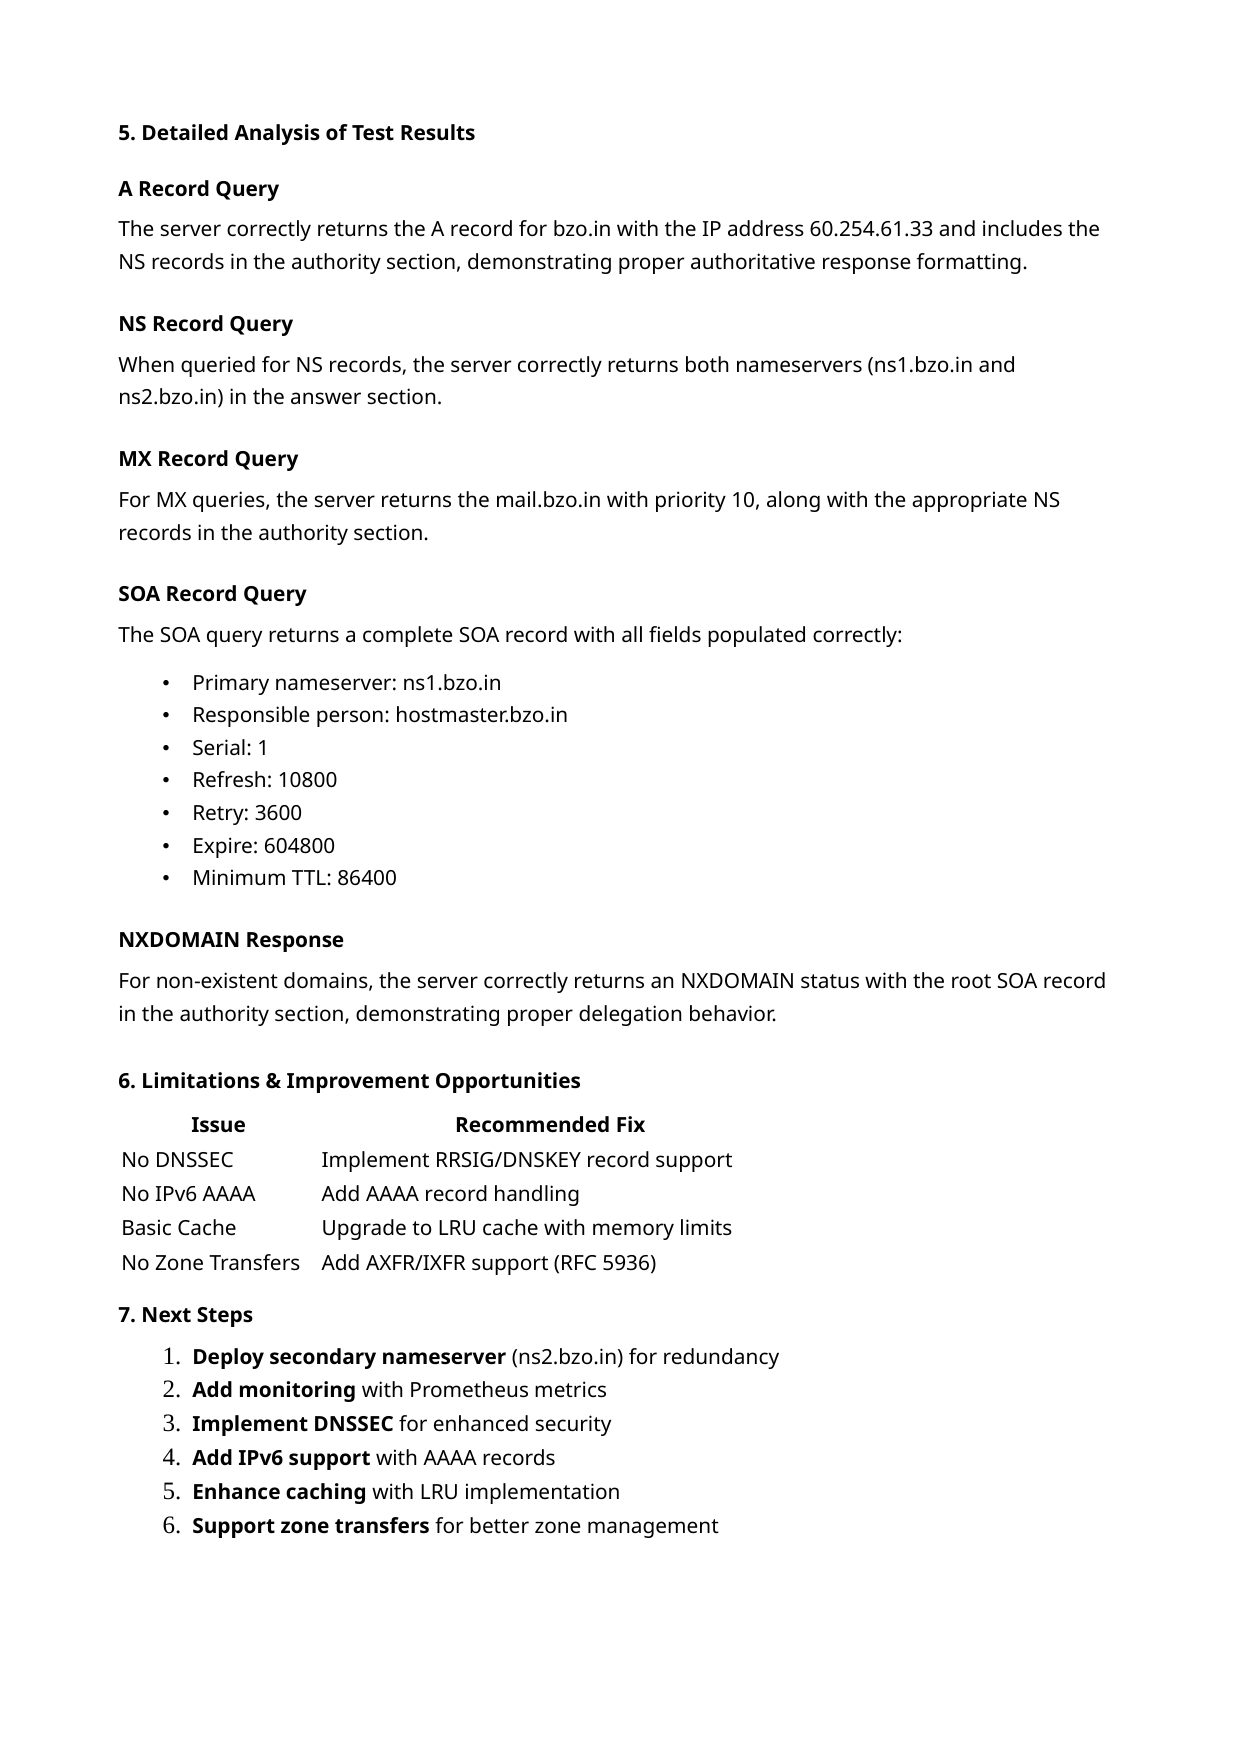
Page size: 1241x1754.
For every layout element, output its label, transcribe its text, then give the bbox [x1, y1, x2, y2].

text The SOA query returns a complete SOA record with all fields populated correctly: [118, 621, 1122, 649]
list Enhance caching with LRU implementation [162, 1476, 1122, 1506]
text For non-existent domains, the server correctly returns an NXDOMAIN status with the root SOA record in the authority section, demonstrating proper delegation behavior. [118, 966, 1122, 1027]
subtitle 7. Next Steps [118, 1300, 1122, 1328]
list Add monitoring with Prometheus metrics [162, 1374, 1122, 1404]
list Retry: 3600 [162, 798, 1122, 827]
text When queried for NS records, the server correctly returns both nameservers (ns1.bzo.in and ns2.bzo.in) in the answer section. [118, 350, 1122, 411]
subtitle NXDOMAIN Response [118, 925, 1122, 953]
list Serial: 1 [162, 733, 1122, 761]
subtitle 6. Limitations & Improvement Opportunities [118, 1067, 1122, 1095]
table_header Issue [118, 1108, 318, 1142]
table_cell Add AAAA record handling [319, 1176, 782, 1210]
subtitle A Record Query [118, 174, 1122, 202]
subtitle NS Record Query [118, 309, 1122, 337]
table_cell No Zone Transfers [118, 1245, 318, 1279]
table_cell No DNSSEC [118, 1142, 318, 1176]
subtitle MX Record Query [118, 444, 1122, 473]
table_cell Upgrade to LRU cache with memory limits [319, 1210, 782, 1245]
list Responsible person: hostmaster.bzo.in [162, 700, 1122, 729]
list Expire: 604800 [162, 831, 1122, 859]
list Add IPv6 support with AAAA records [162, 1442, 1122, 1472]
list Minimum TTL: 86400 [162, 863, 1122, 892]
list Refresh: 10800 [162, 766, 1122, 794]
subtitle SOA Record Query [118, 579, 1122, 608]
table_header Recommended Fix [319, 1108, 782, 1142]
list Primary nameserver: ns1.bzo.in [162, 668, 1122, 696]
list Implement DNSSEC for enhanced security [162, 1408, 1122, 1438]
text For MX queries, the server returns the mail.bzo.in with priority 10, along with the appropriate NS records in the authority section. [118, 485, 1122, 546]
text The server correctly returns the A record for bzo.in with the IP address 60.254.61.33 and includes the NS records in the authority section, demonstrating proper authoritative response formatting. [118, 214, 1122, 276]
table_cell No IPv6 AAAA [118, 1176, 318, 1210]
list Support zone transfers for better zone management [162, 1510, 1122, 1539]
table_cell Basic Cache [118, 1210, 318, 1245]
table_cell Implement RRSIG/DNSKEY record support [319, 1142, 782, 1176]
table_cell Add AXFR/IXFR support (RFC 5936) [319, 1245, 782, 1279]
subtitle 5. Detailed Analysis of Test Results [118, 118, 1122, 147]
list Deploy secondary nameserver (ns2.bzo.in) for redundancy [162, 1341, 1122, 1370]
